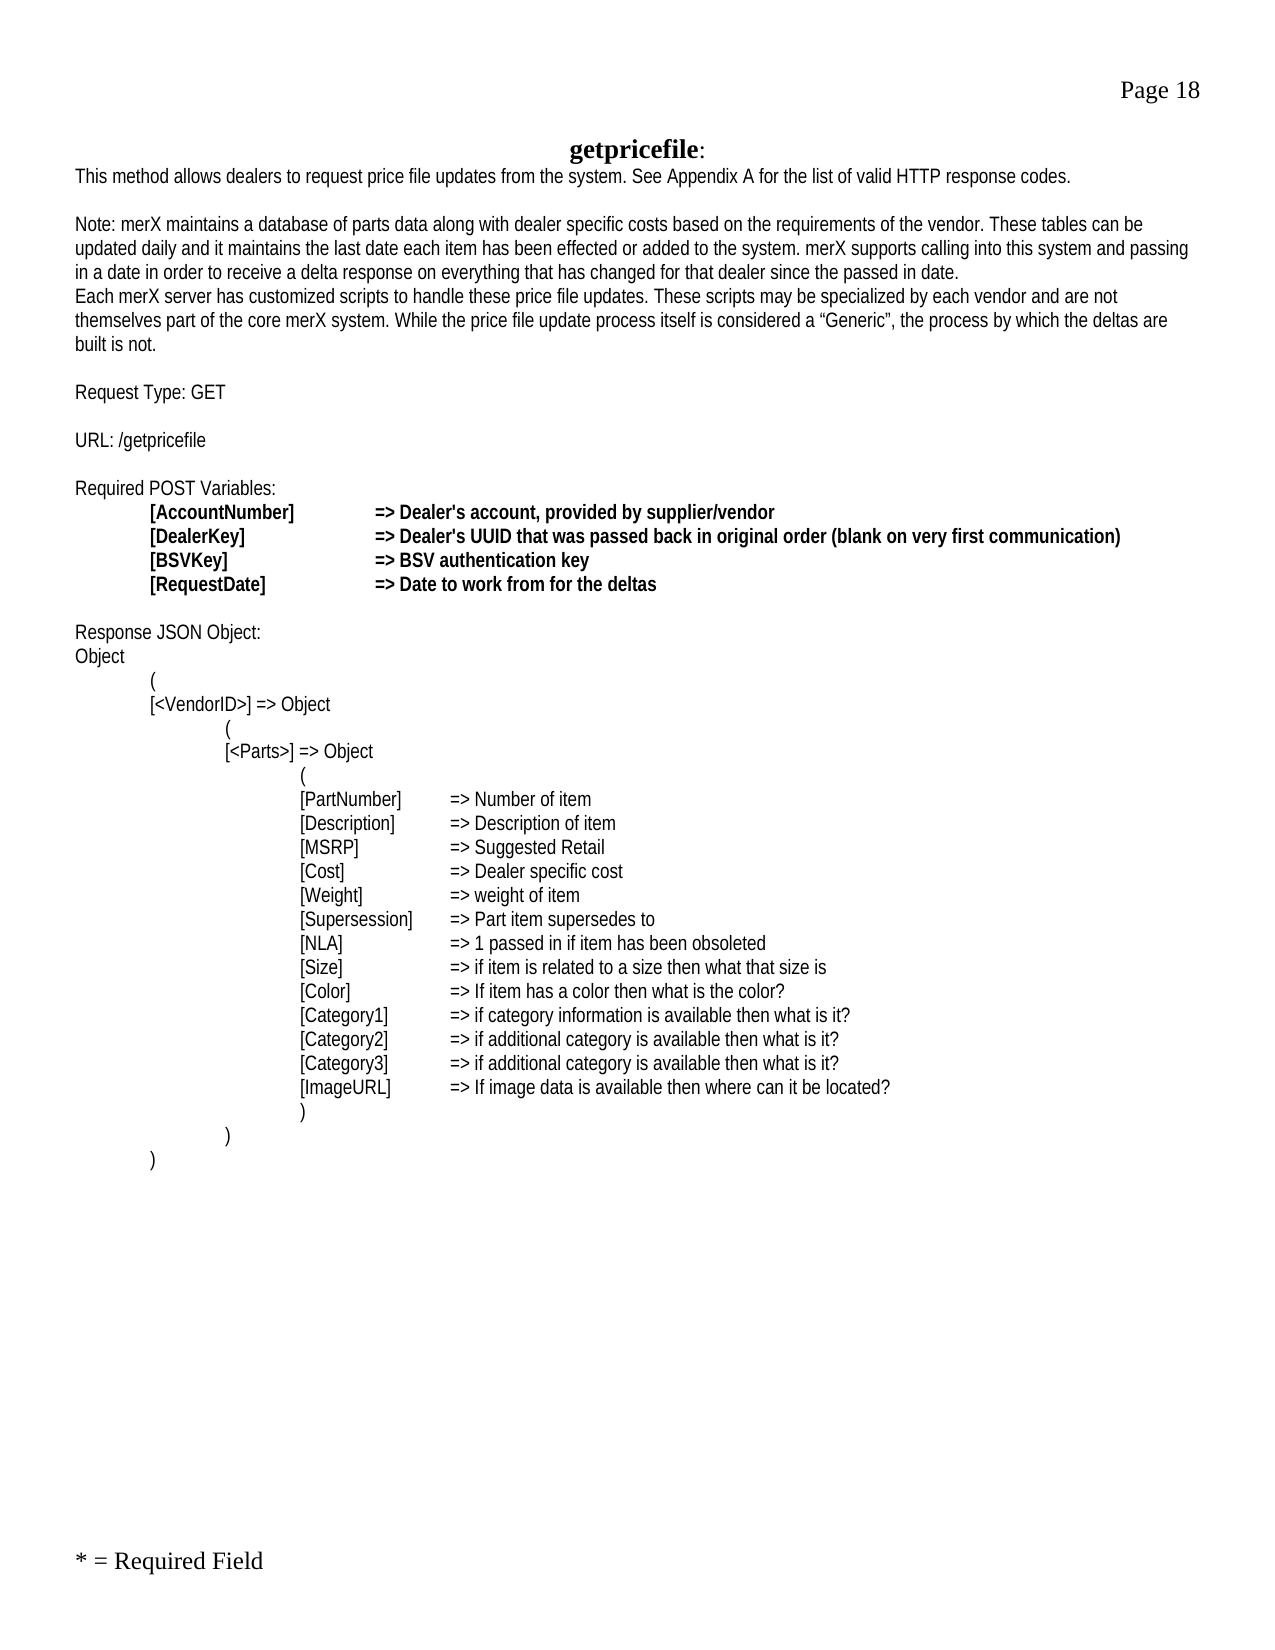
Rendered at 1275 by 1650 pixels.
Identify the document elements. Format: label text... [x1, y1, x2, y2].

text This method allows dealers to request price file updates from the system. See Appendix A for the list of valid HTTP response codes. [75, 164, 1200, 188]
text [RequestDate] => Date to work from for the deltas [75, 572, 1200, 596]
text URL: /getpricefile [75, 428, 1200, 452]
text ) [75, 1099, 1200, 1123]
text [Size] => if item is related to a size then what that size is [75, 955, 1200, 979]
text [BSVKey] => BSV authentication key [75, 548, 1200, 572]
text [ImageURL] => If image data is available then where can it be located? [75, 1075, 1200, 1099]
text [<Parts>] => Object [75, 739, 1200, 763]
text [Category2] => if additional category is available then what is it? [75, 1027, 1200, 1051]
text Note: merX maintains a database of parts data along with dealer specific costs based on the requirements of the vendor. These tables can be updated daily and it maintains the last date each item has been effected or added to the system. merX supports calling into this system and passing in a date in order to receive a delta response on everything that has changed for that dealer since the passed in date. [75, 212, 1200, 284]
text [<VendorID>] => Object [75, 691, 1200, 715]
text Object [75, 643, 1200, 667]
text Each merX server has customized scripts to handle these price file updates. These scripts may be specialized by each vendor and are not themselves part of the core merX system. While the price file update process itself is considered a “Generic”, the process by which the deltas are built is not. [75, 284, 1200, 356]
text [Cost] => Dealer specific cost [75, 859, 1200, 883]
text [Category1] => if category information is available then what is it? [75, 1003, 1200, 1027]
text [AccountNumber] => Dealer's account, provided by supplier/vendor [75, 500, 1200, 524]
text ) [75, 1147, 1200, 1171]
text ( [75, 763, 1200, 787]
text [Weight] => weight of item [75, 883, 1200, 907]
text ) [75, 1123, 1200, 1147]
text ( [75, 715, 1200, 739]
text getpricefile: [75, 133, 1200, 164]
text Required POST Variables: [75, 476, 1200, 500]
text ( [75, 667, 1200, 691]
text Request Type: GET [75, 380, 1200, 404]
text [Color] => If item has a color then what is the color? [75, 979, 1200, 1003]
text [DealerKey] => Dealer's UUID that was passed back in original order (blank on very first communication) [75, 524, 1200, 548]
text [Category3] => if additional category is available then what is it? [75, 1051, 1200, 1075]
text [Supersession] => Part item supersedes to [75, 907, 1200, 931]
text [MSRP] => Suggested Retail [75, 835, 1200, 859]
text [NLA] => 1 passed in if item has been obsoleted [75, 931, 1200, 955]
text [Description] => Description of item [75, 811, 1200, 835]
text [PartNumber] => Number of item [75, 787, 1200, 811]
text Response JSON Object: [75, 619, 1200, 643]
